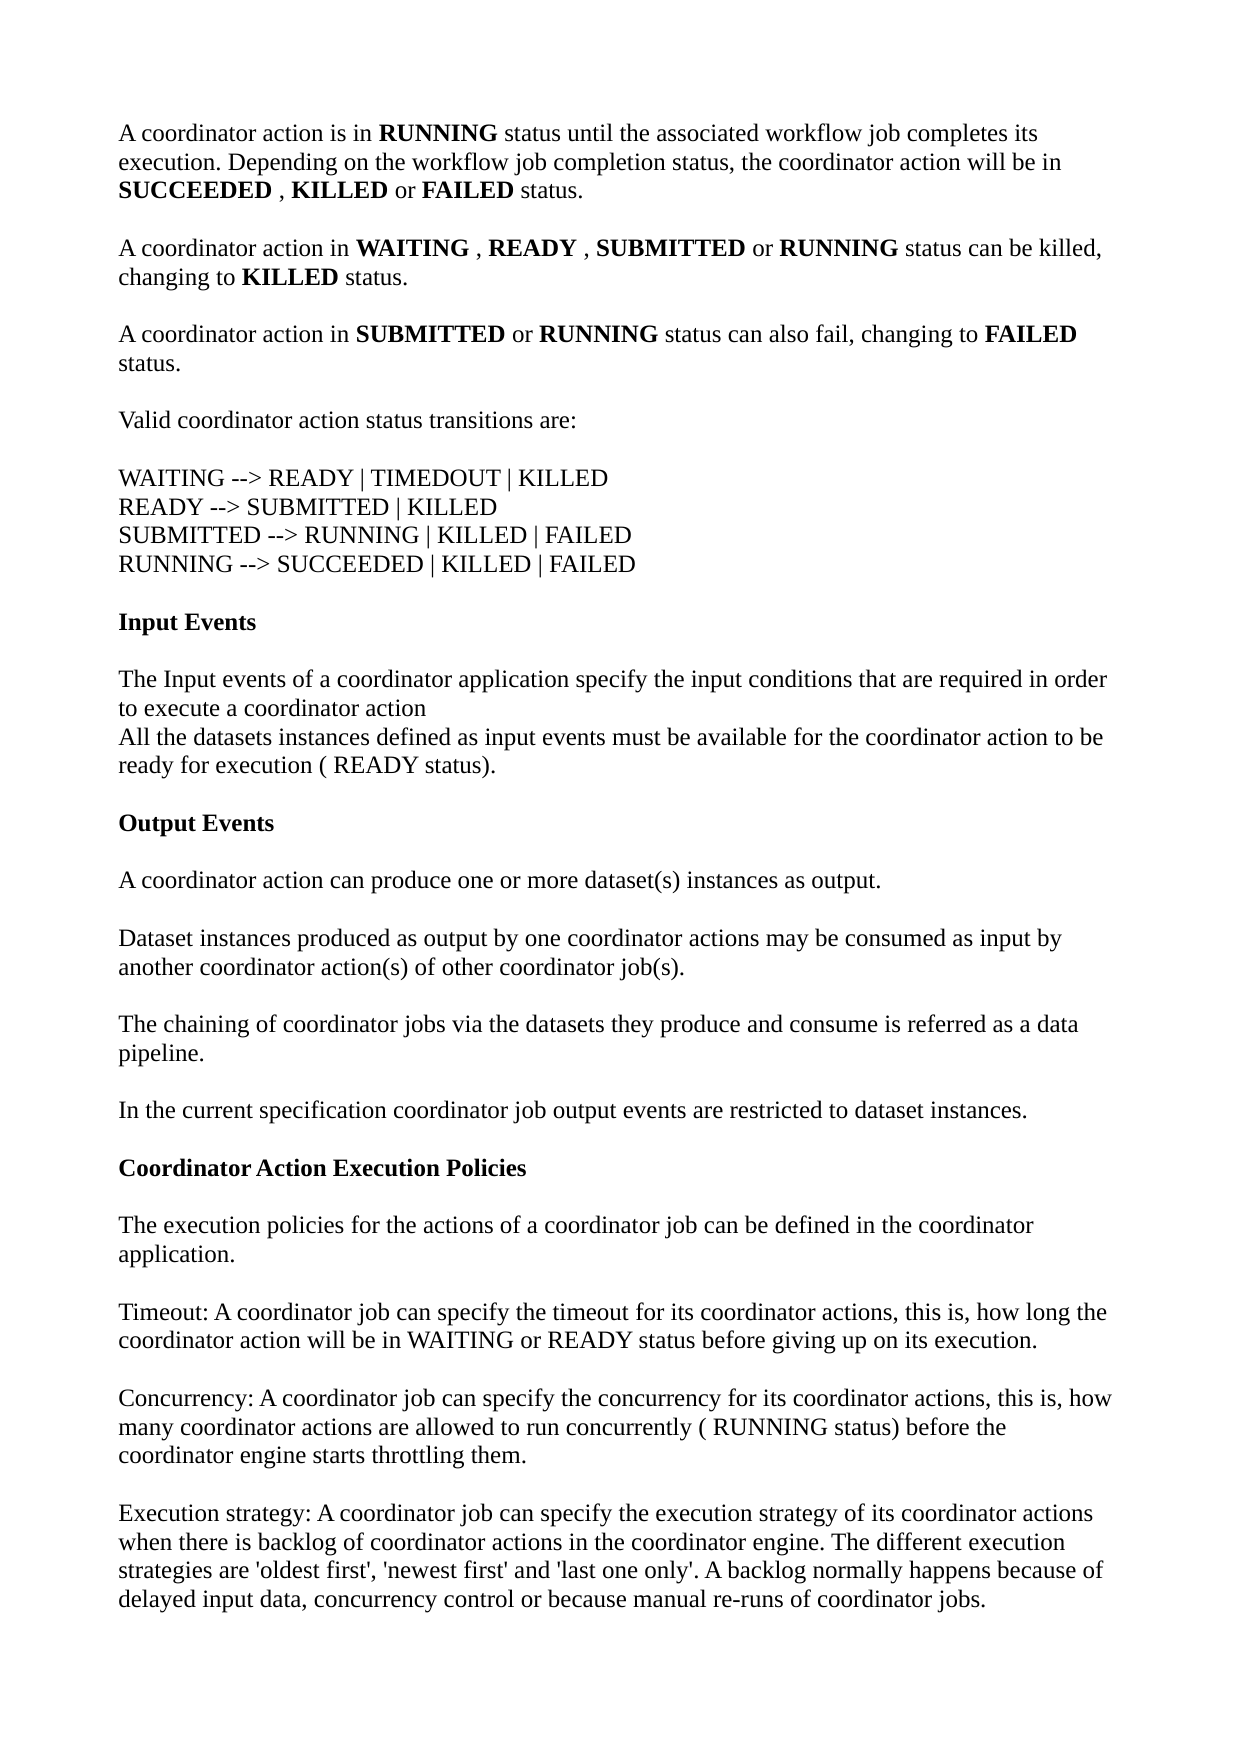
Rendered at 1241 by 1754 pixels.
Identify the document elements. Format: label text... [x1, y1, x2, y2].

text Dataset instances produced as output by one coordinator actions may be consumed as input by another coordinator action(s) of other coordinator job(s). [118, 923, 1122, 981]
text Coordinator Action Execution Policies [118, 1153, 1122, 1182]
text SUBMITTED --> RUNNING | KILLED | FAILED [118, 521, 1122, 549]
text All the datasets instances defined as input events must be available for the coordinator action to be ready for execution ( READY status). [118, 722, 1122, 779]
text The execution policies for the actions of a coordinator job can be defined in the coordinator application. [118, 1211, 1122, 1268]
text Execution strategy: A coordinator job can specify the execution strategy of its coordinator actions when there is backlog of coordinator actions in the coordinator engine. The different execution strategies are 'oldest first', 'newest first' and 'last one only'. A backlog normally happens because of delayed input data, concurrency control or because manual re-runs of coordinator jobs. [118, 1498, 1122, 1613]
text Output Events [118, 808, 1122, 837]
text A coordinator action is in RUNNING status until the associated workflow job completes its execution. Depending on the workflow job completion status, the coordinator action will be in SUCCEEDED , KILLED or FAILED status. [118, 118, 1122, 204]
text The chaining of coordinator jobs via the datasets they produce and consume is referred as a data pipeline. [118, 1009, 1122, 1067]
text Timeout: A coordinator job can specify the timeout for its coordinator actions, this is, how long the coordinator action will be in WAITING or READY status before giving up on its execution. [118, 1297, 1122, 1354]
text WAITING --> READY | TIMEDOUT | KILLED [118, 463, 1122, 492]
text The Input events of a coordinator application specify the input conditions that are required in order to execute a coordinator action [118, 664, 1122, 722]
text A coordinator action can produce one or more dataset(s) instances as output. [118, 866, 1122, 894]
text READY --> SUBMITTED | KILLED [118, 492, 1122, 521]
text A coordinator action in WAITING , READY , SUBMITTED or RUNNING status can be killed, changing to KILLED status. [118, 233, 1122, 291]
text A coordinator action in SUBMITTED or RUNNING status can also fail, changing to FAILED status. [118, 319, 1122, 377]
text Input Events [118, 607, 1122, 636]
text RUNNING --> SUCCEEDED | KILLED | FAILED [118, 549, 1122, 578]
text Concurrency: A coordinator job can specify the concurrency for its coordinator actions, this is, how many coordinator actions are allowed to run concurrently ( RUNNING status) before the coordinator engine starts throttling them. [118, 1383, 1122, 1469]
text In the current specification coordinator job output events are restricted to dataset instances. [118, 1096, 1122, 1124]
text Valid coordinator action status transitions are: [118, 406, 1122, 434]
